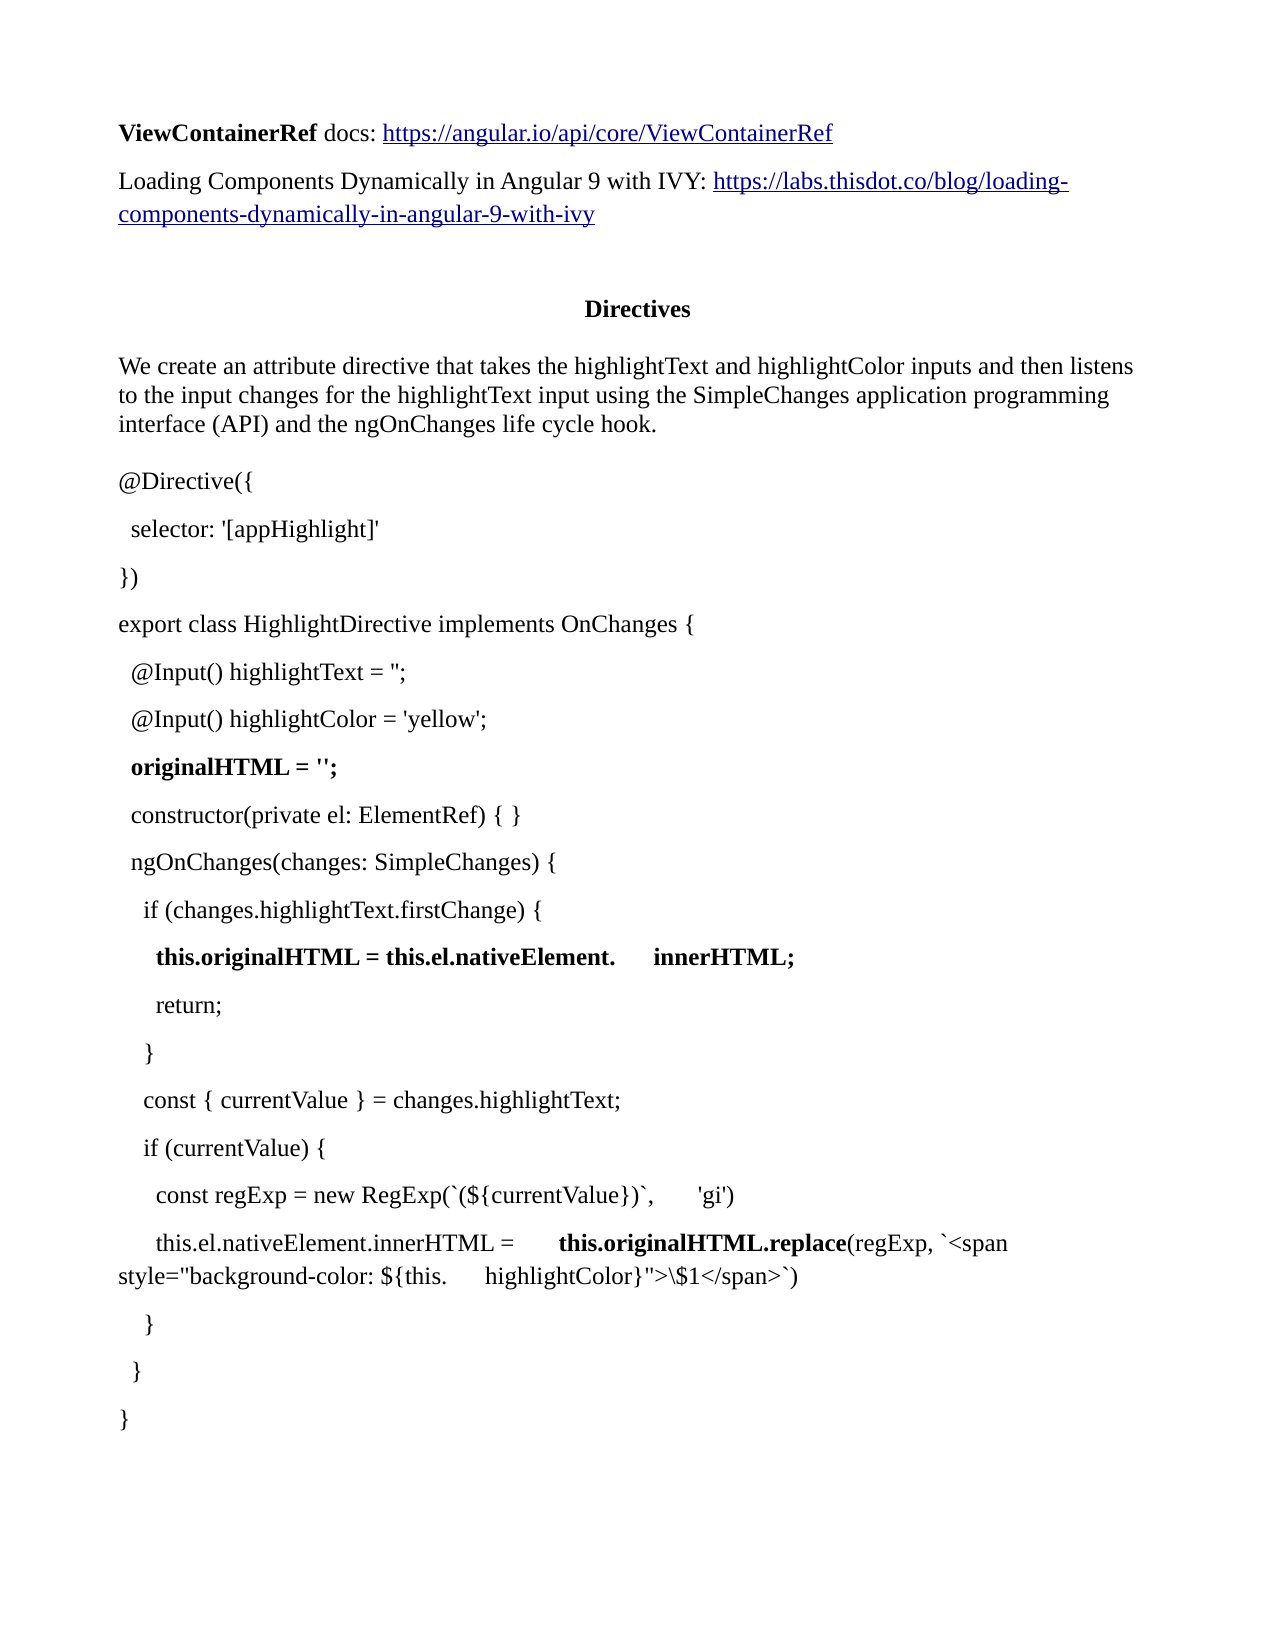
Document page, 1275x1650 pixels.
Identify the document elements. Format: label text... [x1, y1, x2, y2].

text selector: '[appHighlight]' [118, 514, 1157, 543]
text } [118, 1356, 1157, 1385]
text if (changes.highlightText.firstChange) { [118, 895, 1157, 924]
text }) [118, 562, 1157, 590]
text this.originalHTML = this.el.nativeElement. innerHTML; [118, 942, 1157, 971]
text Loading Components Dynamically in Angular 9 with IVY: https://labs.thisdot.co/blog/loading-components-dynamically-in-angular-9-with-ivy [118, 166, 1157, 227]
text Directives [118, 294, 1157, 323]
text } [118, 1404, 1157, 1433]
text originalHTML = ''; [118, 752, 1157, 781]
text this.el.nativeElement.innerHTML = this.originalHTML.replace(regExp, `<span style="background-color: ${this. highlightColor}">\$1</span>`) [118, 1228, 1157, 1290]
text } [118, 1038, 1157, 1066]
text if (currentValue) { [118, 1133, 1157, 1162]
text @Directive({ [118, 466, 1157, 495]
text @Input() highlightColor = 'yellow'; [118, 704, 1157, 733]
text ViewContainerRef docs: https://angular.io/api/core/ViewContainerRef [118, 118, 1157, 147]
text } [118, 1309, 1157, 1337]
text return; [118, 990, 1157, 1019]
text We create an attribute directive that takes the highlightText and highlightColor inputs and then listens to the input changes for the highlightText input using the SimpleChanges application programming interface (API) and the ngOnChanges life cycle hook. [118, 351, 1157, 438]
text @Input() highlightText = ''; [118, 657, 1157, 686]
text constructor(private el: ElementRef) { } [118, 800, 1157, 828]
text const regExp = new RegExp(`(${currentValue})`, 'gi') [118, 1181, 1157, 1209]
text export class HighlightDirective implements OnChanges { [118, 609, 1157, 638]
text ngOnChanges(changes: SimpleChanges) { [118, 847, 1157, 876]
text const { currentValue } = changes.highlightText; [118, 1085, 1157, 1114]
